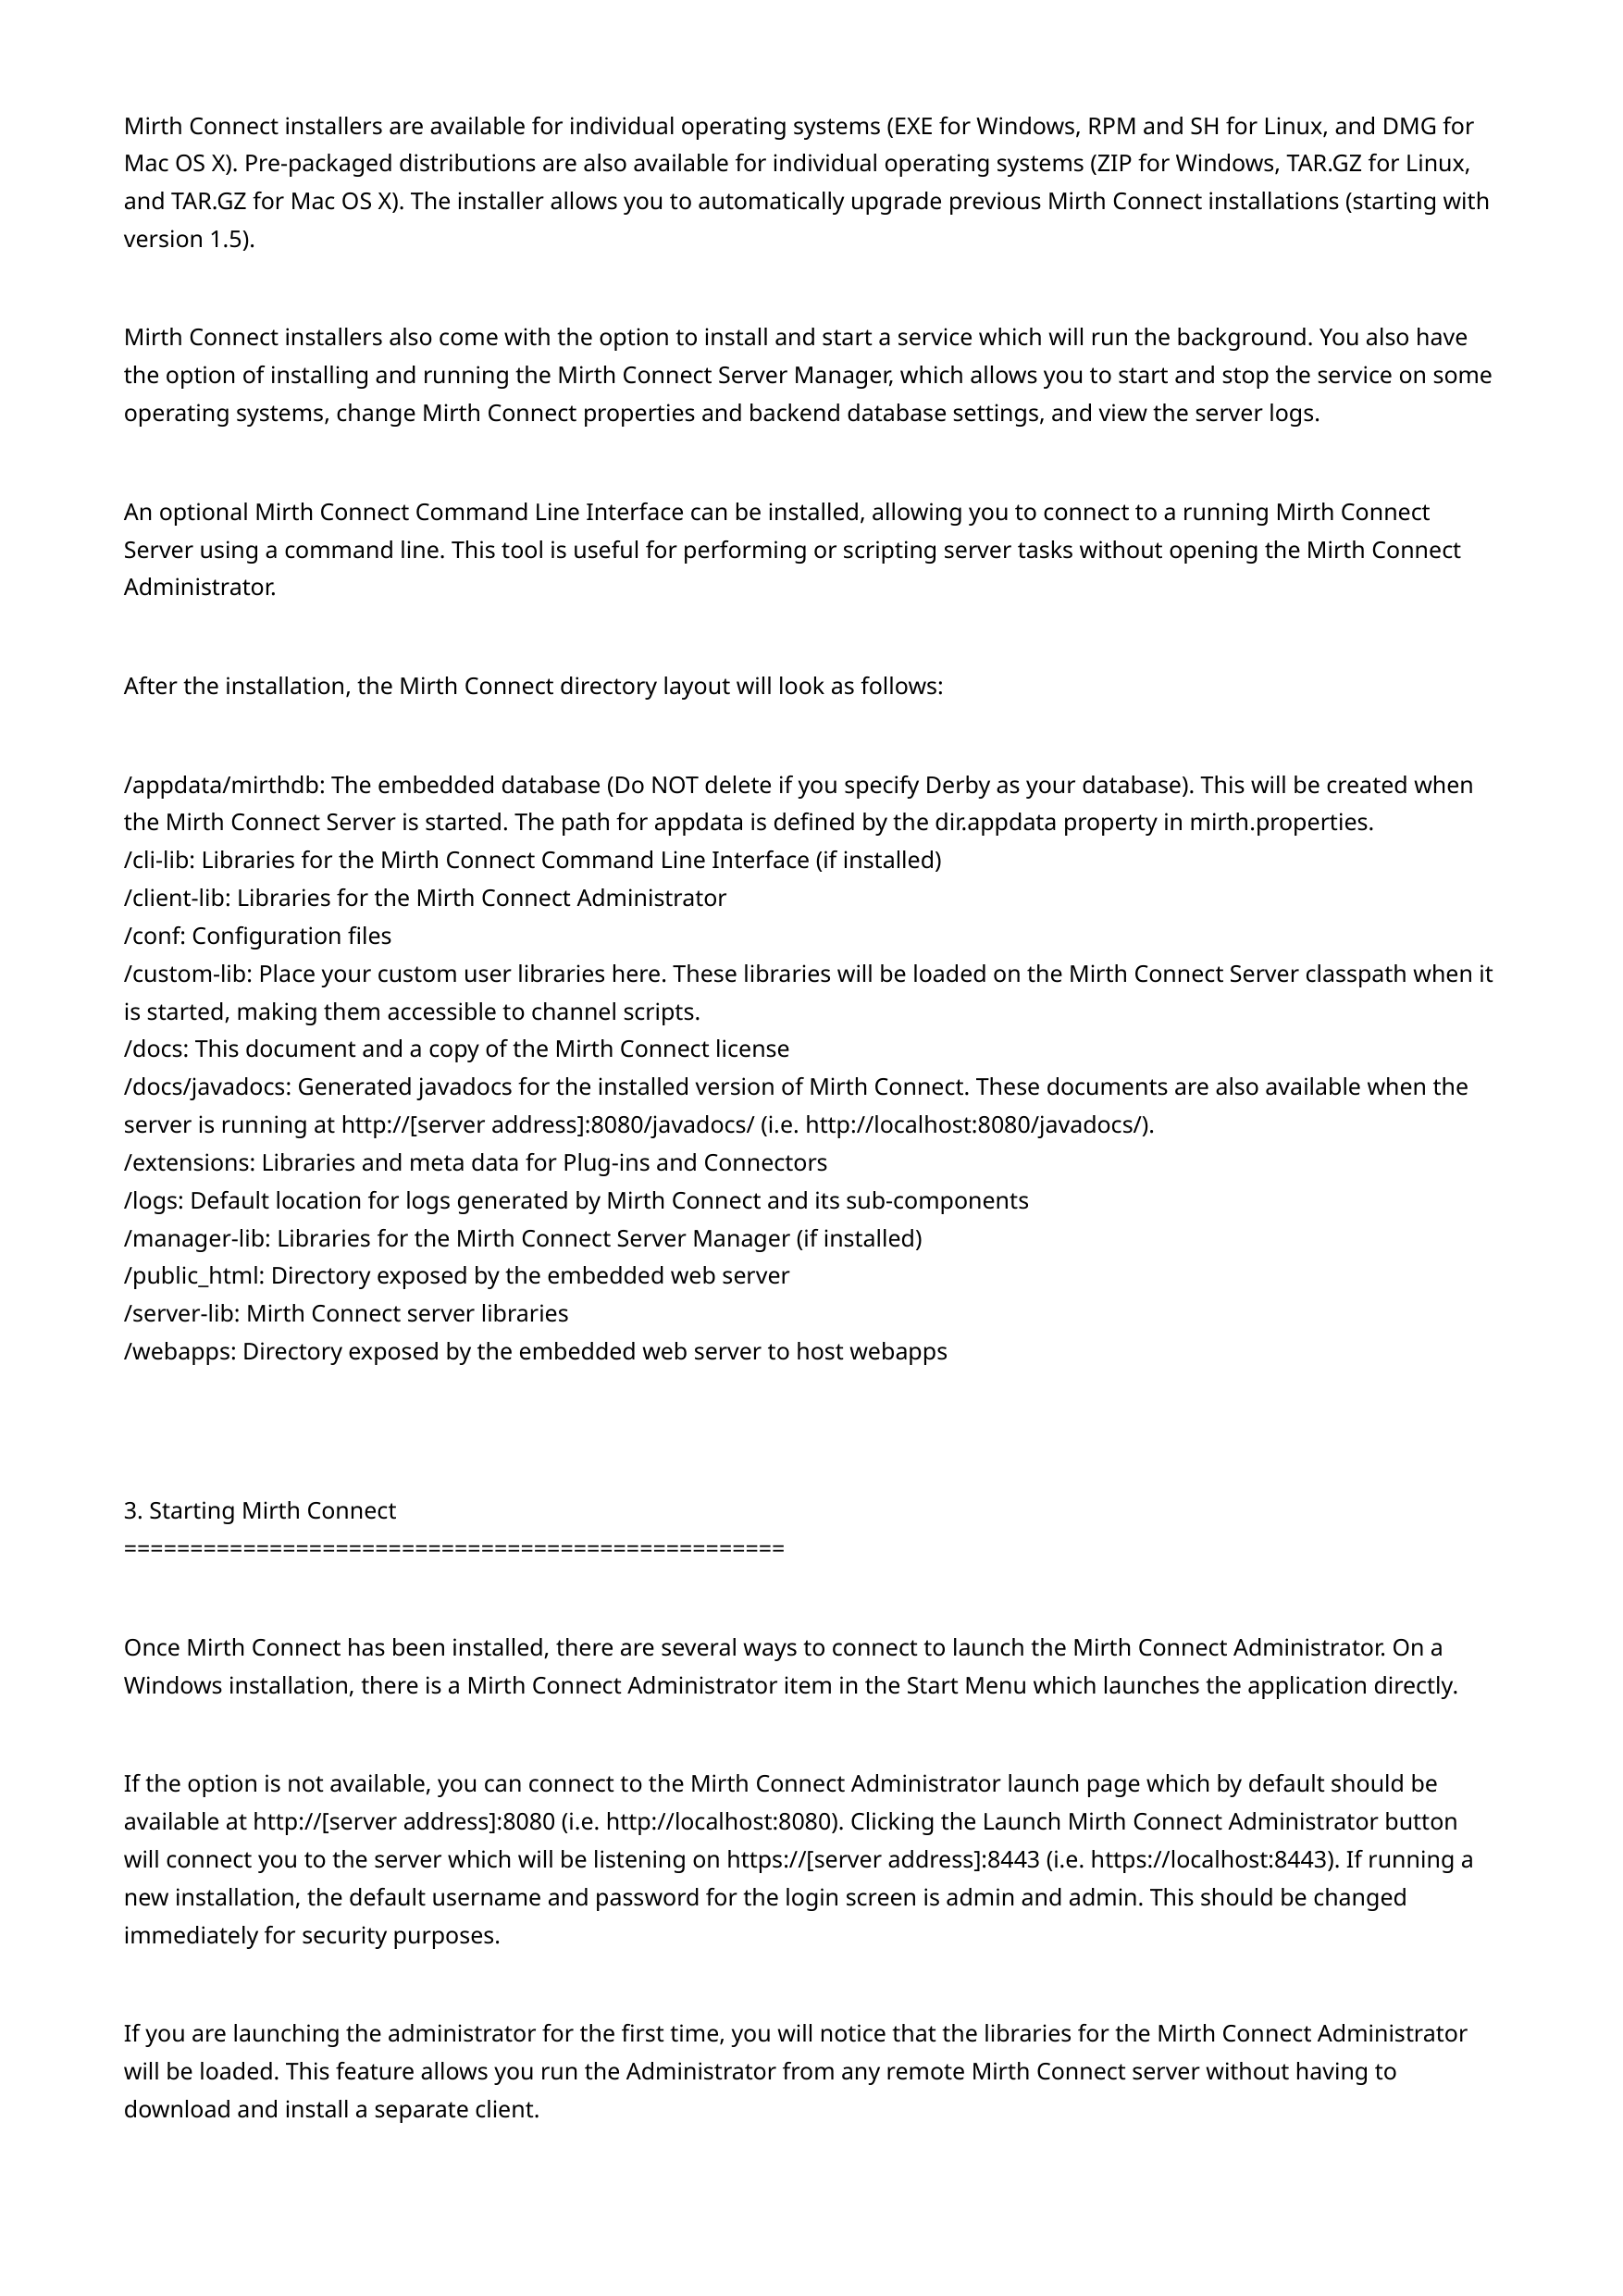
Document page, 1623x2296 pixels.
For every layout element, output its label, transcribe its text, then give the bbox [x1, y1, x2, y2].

text /conf: Configuration files [124, 919, 1499, 951]
text /manager-lib: Libraries for the Mirth Connect Server Manager (if installed) [124, 1222, 1499, 1253]
text An optional Mirth Connect Command Line Interface can be installed, allowing you to connect to a running Mirth Connect Server using a command line. This tool is useful for performing or scripting server tasks without opening the Mirth Connect Administrator. [124, 495, 1499, 602]
text /appdata/mirthdb: The embedded database (Do NOT delete if you specify Derby as your database). This will be created when the Mirth Connect Server is started. The path for appdata is defined by the dir.appdata property in mirth.properties. [124, 768, 1499, 838]
text /logs: Default location for logs generated by Mirth Connect and its sub-components [124, 1184, 1499, 1215]
text 3. Starting Mirth Connect [124, 1495, 1499, 1526]
text /server-lib: Mirth Connect server libraries [124, 1297, 1499, 1329]
text Mirth Connect installers are available for individual operating systems (EXE for Windows, RPM and SH for Linux, and DMG for Mac OS X). Pre-packaged distributions are also available for individual operating systems (ZIP for Windows, TAR.GZ for Linux, and TAR.GZ for Mac OS X). The installer allows you to automatically upgrade previous Mirth Connect installations (starting with version 1.5). [124, 109, 1499, 254]
text /public_html: Directory exposed by the embedded web server [124, 1260, 1499, 1291]
text /extensions: Libraries and meta data for Plug-ins and Connectors [124, 1146, 1499, 1178]
text /webapps: Directory exposed by the embedded web server to host webapps [124, 1335, 1499, 1367]
text /docs: This document and a copy of the Mirth Connect license [124, 1033, 1499, 1064]
text If you are launching the administrator for the first time, you will notice that the libraries for the Mirth Connect Administrator will be loaded. This feature allows you run the Administrator from any remote Mirth Connect server without having to download and install a separate client. [124, 2017, 1499, 2124]
text ================================================== [124, 1533, 1499, 1564]
text /custom-lib: Place your custom user libraries here. These libraries will be loaded on the Mirth Connect Server classpath when it is started, making them accessible to channel scripts. [124, 957, 1499, 1026]
text /docs/javadocs: Generated javadocs for the installed version of Mirth Connect. These documents are also available when the server is running at http://[server address]:8080/javadocs/ (i.e. http://localhost:8080/javadocs/). [124, 1071, 1499, 1140]
text /client-lib: Libraries for the Mirth Connect Administrator [124, 882, 1499, 913]
text After the installation, the Mirth Connect directory layout will look as follows: [124, 670, 1499, 701]
text Mirth Connect installers also come with the option to install and start a service which will run the background. You also have the option of installing and running the Mirth Connect Server Manager, which allows you to start and stop the service on some operating systems, change Mirth Connect properties and backend database settings, and view the server logs. [124, 321, 1499, 428]
text /cli-lib: Libraries for the Mirth Connect Command Line Interface (if installed) [124, 844, 1499, 875]
text Once Mirth Connect has been installed, there are several ways to connect to launch the Mirth Connect Administrator. On a Windows installation, there is a Mirth Connect Administrator item in the Start Menu which launches the application directly. [124, 1631, 1499, 1700]
text If the option is not available, you can connect to the Mirth Connect Administrator launch page which by default should be available at http://[server address]:8080 (i.e. http://localhost:8080). Clicking the Launch Mirth Connect Administrator button will connect you to the server which will be listening on https://[server address]:8443 (i.e. https://localhost:8443). If running a new installation, the default username and password for the login screen is admin and admin. This should be changed immediately for security purposes. [124, 1768, 1499, 1950]
